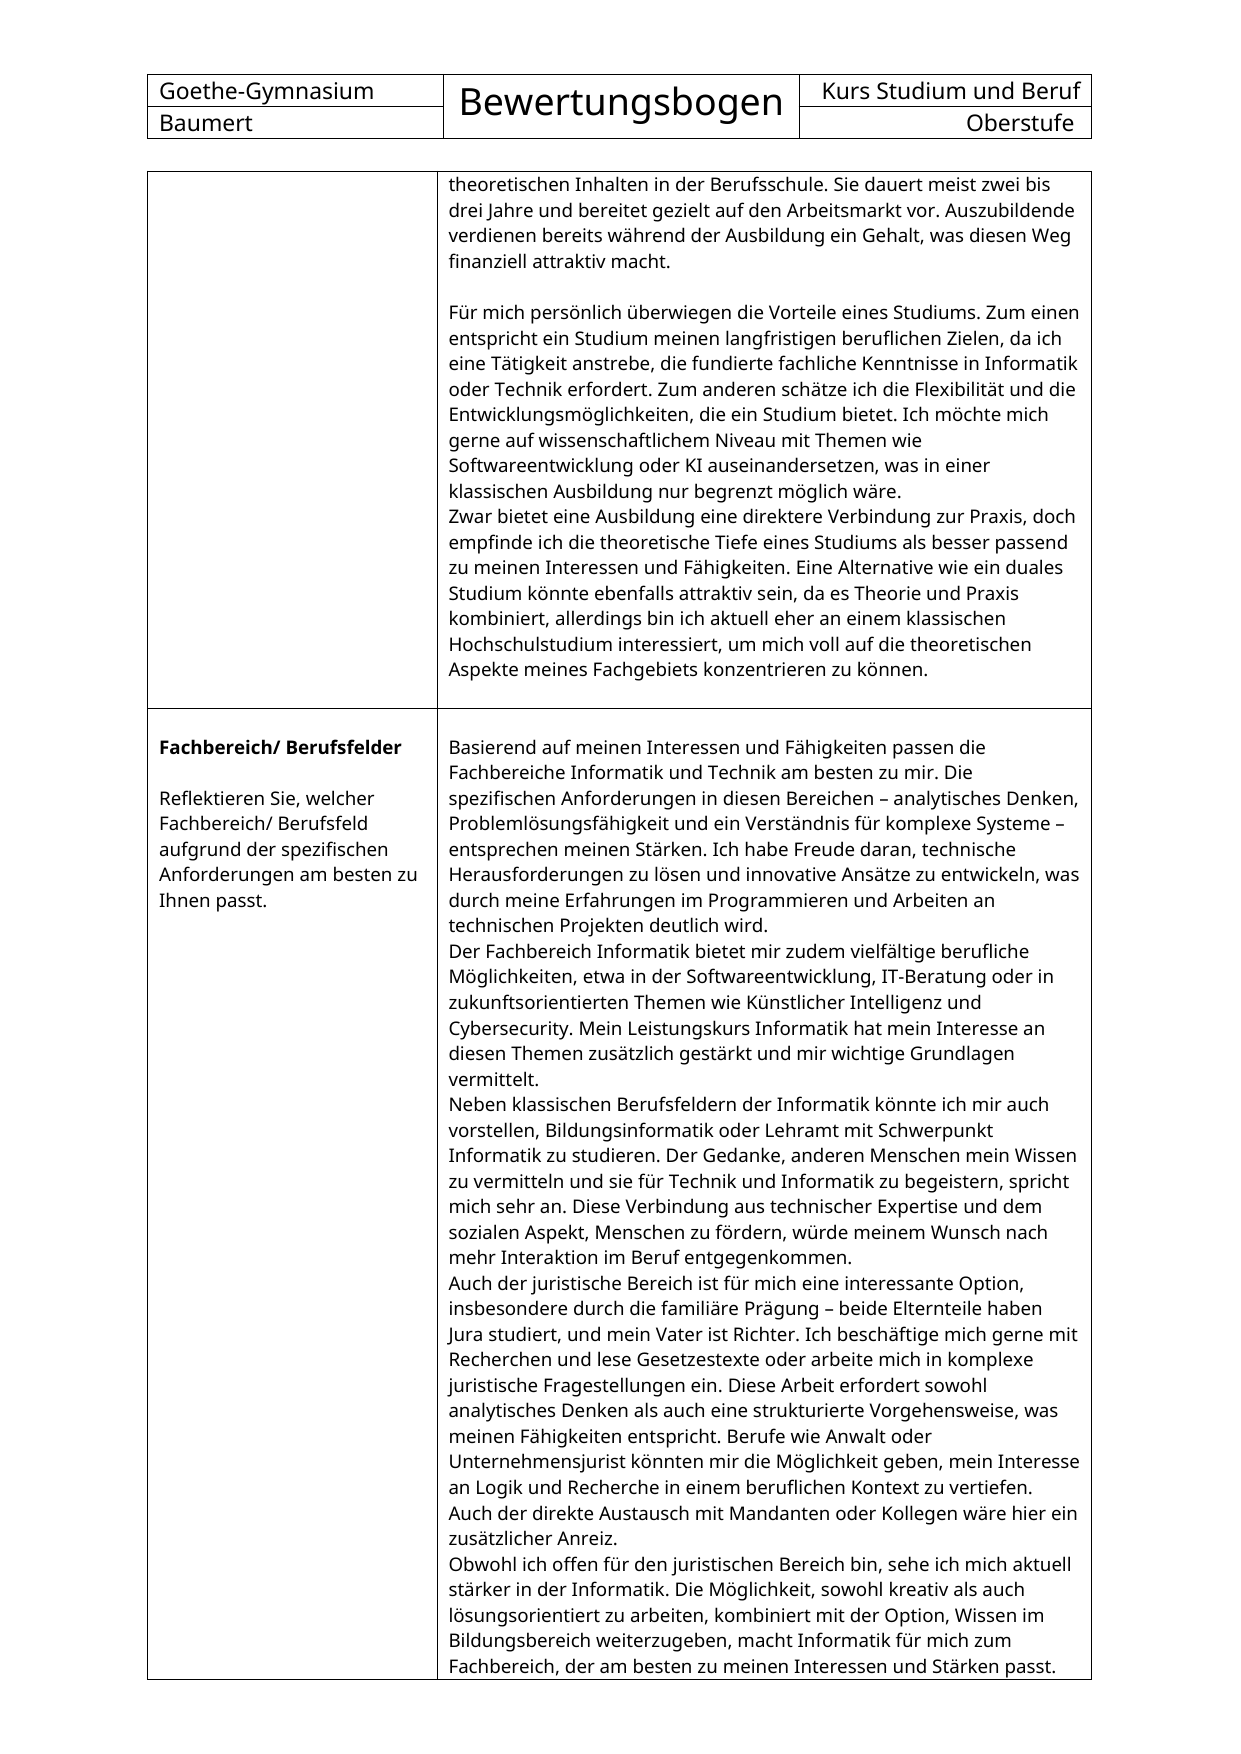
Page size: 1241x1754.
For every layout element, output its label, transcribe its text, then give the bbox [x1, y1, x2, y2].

table_cell Fachbereich/ Berufsfelder Reflektieren Sie, welcher Fachbereich/ Berufsfeld aufgrund der spezifischen Anforderungen am besten zu Ihnen passt. [148, 709, 437, 1678]
table_cell [148, 172, 437, 708]
table_cell theoretischen Inhalten in der Berufsschule. Sie dauert meist zwei bis drei Jahre und bereitet gezielt auf den Arbeitsmarkt vor. Auszubildende verdienen bereits während der Ausbildung ein Gehalt, was diesen Weg finanziell attraktiv macht. Für mich persönlich überwiegen die Vorteile eines Studiums. Zum einen entspricht ein Studium meinen langfristigen beruflichen Zielen, da ich eine Tätigkeit anstrebe, die fundierte fachliche Kenntnisse in Informatik oder Technik erfordert. Zum anderen schätze ich die Flexibilität und die Entwicklungsmöglichkeiten, die ein Studium bietet. Ich möchte mich gerne auf wissenschaftlichem Niveau mit Themen wie Softwareentwicklung oder KI auseinandersetzen, was in einer klassischen Ausbildung nur begrenzt möglich wäre. Zwar bietet eine Ausbildung eine direktere Verbindung zur Praxis, doch empfinde ich die theoretische Tiefe eines Studiums als besser passend zu meinen Interessen und Fähigkeiten. Eine Alternative wie ein duales Studium könnte ebenfalls attraktiv sein, da es Theorie und Praxis kombiniert, allerdings bin ich aktuell eher an einem klassischen Hochschulstudium interessiert, um mich voll auf die theoretischen Aspekte meines Fachgebiets konzentrieren zu können. [438, 172, 1091, 708]
table_cell Basierend auf meinen Interessen und Fähigkeiten passen die Fachbereiche Informatik und Technik am besten zu mir. Die spezifischen Anforderungen in diesen Bereichen – analytisches Denken, Problemlösungsfähigkeit und ein Verständnis für komplexe Systeme – entsprechen meinen Stärken. Ich habe Freude daran, technische Herausforderungen zu lösen und innovative Ansätze zu entwickeln, was durch meine Erfahrungen im Programmieren und Arbeiten an technischen Projekten deutlich wird. Der Fachbereich Informatik bietet mir zudem vielfältige berufliche Möglichkeiten, etwa in der Softwareentwicklung, IT-Beratung oder in zukunftsorientierten Themen wie Künstlicher Intelligenz und Cybersecurity. Mein Leistungskurs Informatik hat mein Interesse an diesen Themen zusätzlich gestärkt und mir wichtige Grundlagen vermittelt. Neben klassischen Berufsfeldern der Informatik könnte ich mir auch vorstellen, Bildungsinformatik oder Lehramt mit Schwerpunkt Informatik zu studieren. Der Gedanke, anderen Menschen mein Wissen zu vermitteln und sie für Technik und Informatik zu begeistern, spricht mich sehr an. Diese Verbindung aus technischer Expertise und dem sozialen Aspekt, Menschen zu fördern, würde meinem Wunsch nach mehr Interaktion im Beruf entgegenkommen. Auch der juristische Bereich ist für mich eine interessante Option, insbesondere durch die familiäre Prägung – beide Elternteile haben Jura studiert, und mein Vater ist Richter. Ich beschäftige mich gerne mit Recherchen und lese Gesetzestexte oder arbeite mich in komplexe juristische Fragestellungen ein. Diese Arbeit erfordert sowohl analytisches Denken als auch eine strukturierte Vorgehensweise, was meinen Fähigkeiten entspricht. Berufe wie Anwalt oder Unternehmensjurist könnten mir die Möglichkeit geben, mein Interesse an Logik und Recherche in einem beruflichen Kontext zu vertiefen. Auch der direkte Austausch mit Mandanten oder Kollegen wäre hier ein zusätzlicher Anreiz. Obwohl ich offen für den juristischen Bereich bin, sehe ich mich aktuell stärker in der Informatik. Die Möglichkeit, sowohl kreativ als auch lösungsorientiert zu arbeiten, kombiniert mit der Option, Wissen im Bildungsbereich weiterzugeben, macht Informatik für mich zum Fachbereich, der am besten zu meinen Interessen und Stärken passt. [438, 709, 1091, 1678]
